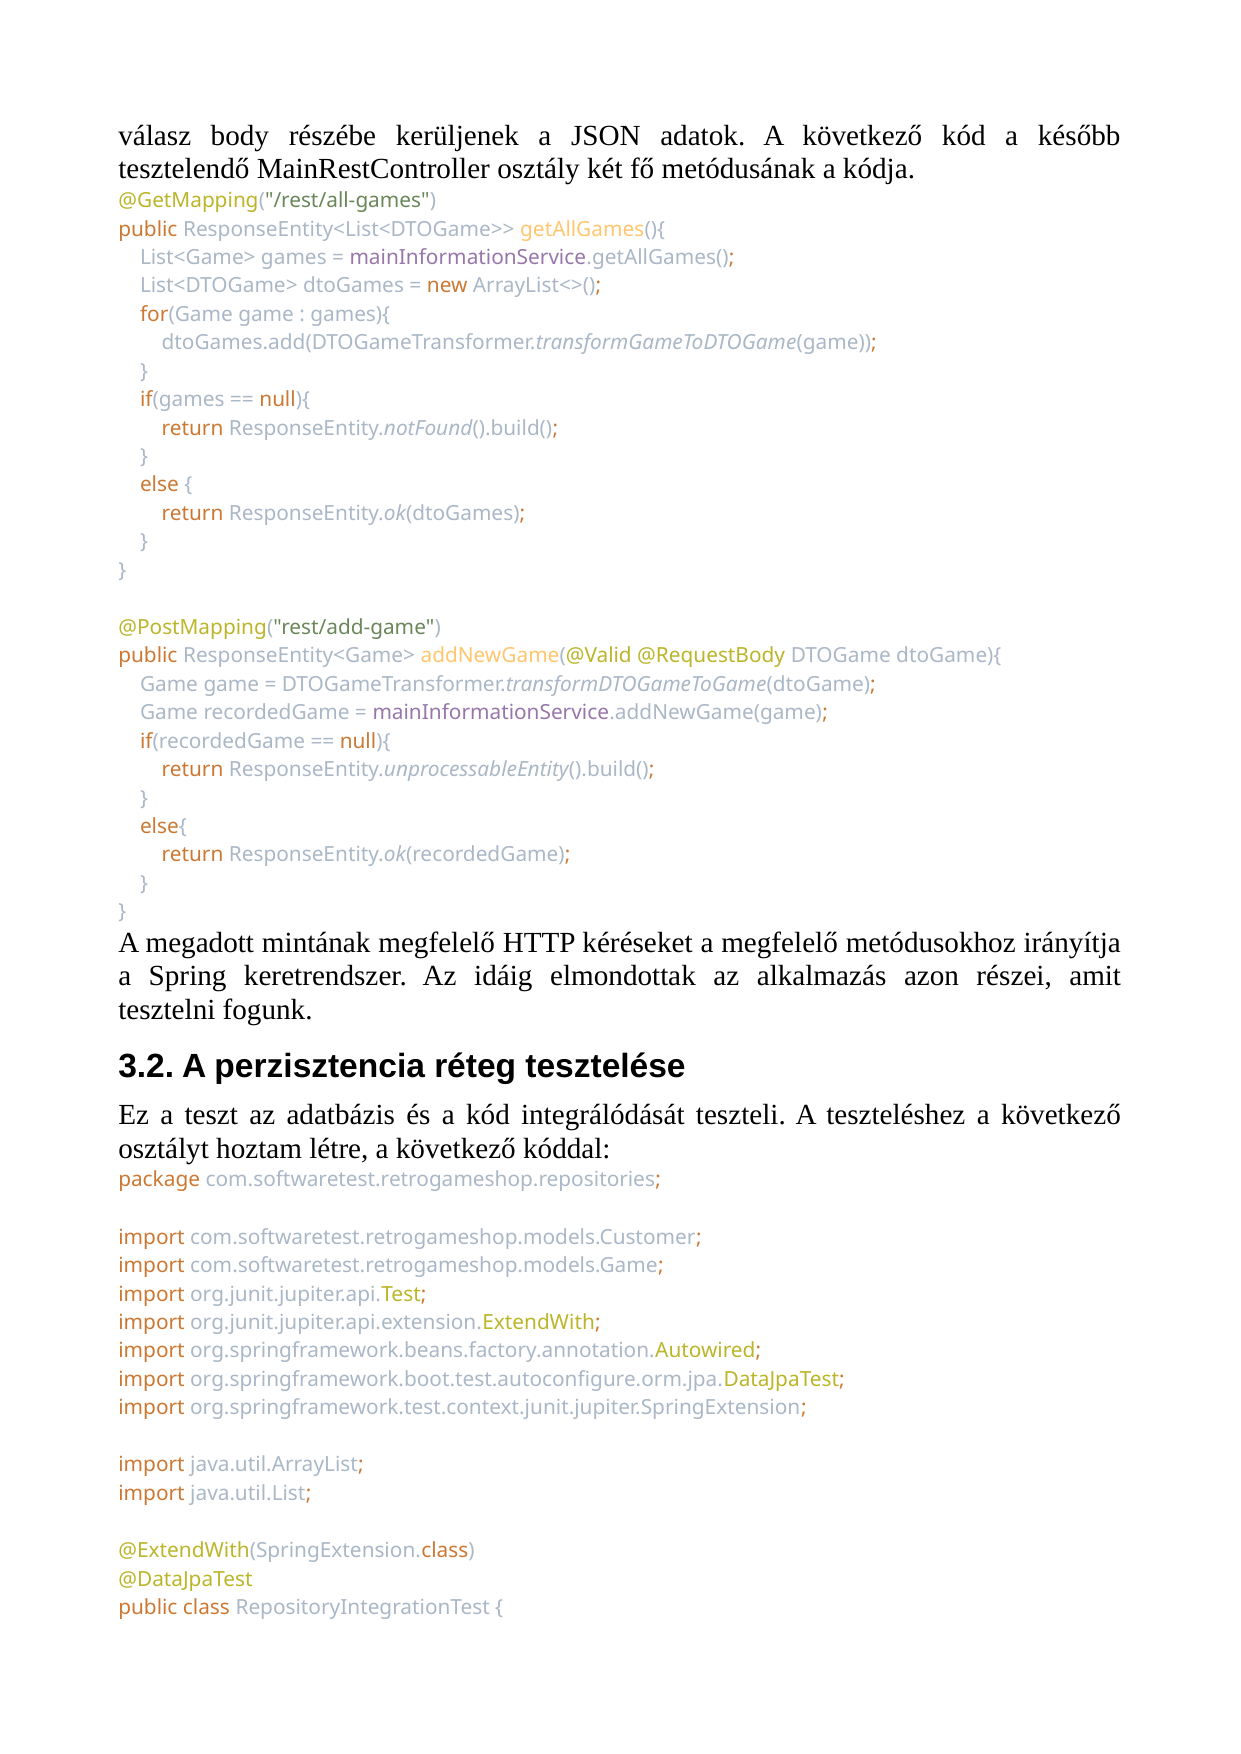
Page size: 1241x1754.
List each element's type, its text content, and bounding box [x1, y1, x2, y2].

text A megadott mintának megfelelő HTTP kéréseket a megfelelő metódusokhoz irányítja a Spring keretrendszer. Az idáig elmondottak az alkalmazás azon részei, amit tesztelni fogunk. [118, 925, 1122, 1026]
text válasz body részébe kerüljenek a JSON adatok. A következő kód a később tesztelendő MainRestController osztály két fő metódusának a kódja. [118, 118, 1122, 185]
text @GetMapping("/rest/all-games") public ResponseEntity<List<DTOGame>> getAllGames(){ List<Game> games = mainInformationService.getAllGames(); List<DTOGame> dtoGames = new ArrayList<>(); for(Game game : games){ dtoGames.add(DTOGameTransformer.transformGameToDTOGame(game)); } if(games == null){ return ResponseEntity.notFound().build(); } else { return ResponseEntity.ok(dtoGames); } } @PostMapping("rest/add-game") public ResponseEntity<Game> addNewGame(@Valid @RequestBody DTOGame dtoGame){ Game game = DTOGameTransformer.transformDTOGameToGame(dtoGame); Game recordedGame = mainInformationService.addNewGame(game); if(recordedGame == null){ return ResponseEntity.unprocessableEntity().build(); } else{ return ResponseEntity.ok(recordedGame); } } [118, 185, 1122, 925]
subtitle 3.2. A perzisztencia réteg tesztelése [118, 1046, 1122, 1085]
text Ez a teszt az adatbázis és a kód integrálódását teszteli. A teszteléshez a következő osztályt hoztam létre, a következő kóddal: [118, 1097, 1122, 1164]
text package com.softwaretest.retrogameshop.repositories; import com.softwaretest.retrogameshop.models.Customer; import com.softwaretest.retrogameshop.models.Game; import org.junit.jupiter.api.Test; import org.junit.jupiter.api.extension.ExtendWith; import org.springframework.beans.factory.annotation.Autowired; import org.springframework.boot.test.autoconfigure.orm.jpa.DataJpaTest; import org.springframework.test.context.junit.jupiter.SpringExtension; import java.util.ArrayList; import java.util.List; @ExtendWith(SpringExtension.class) @DataJpaTest public class RepositoryIntegrationTest { [118, 1164, 1122, 1621]
